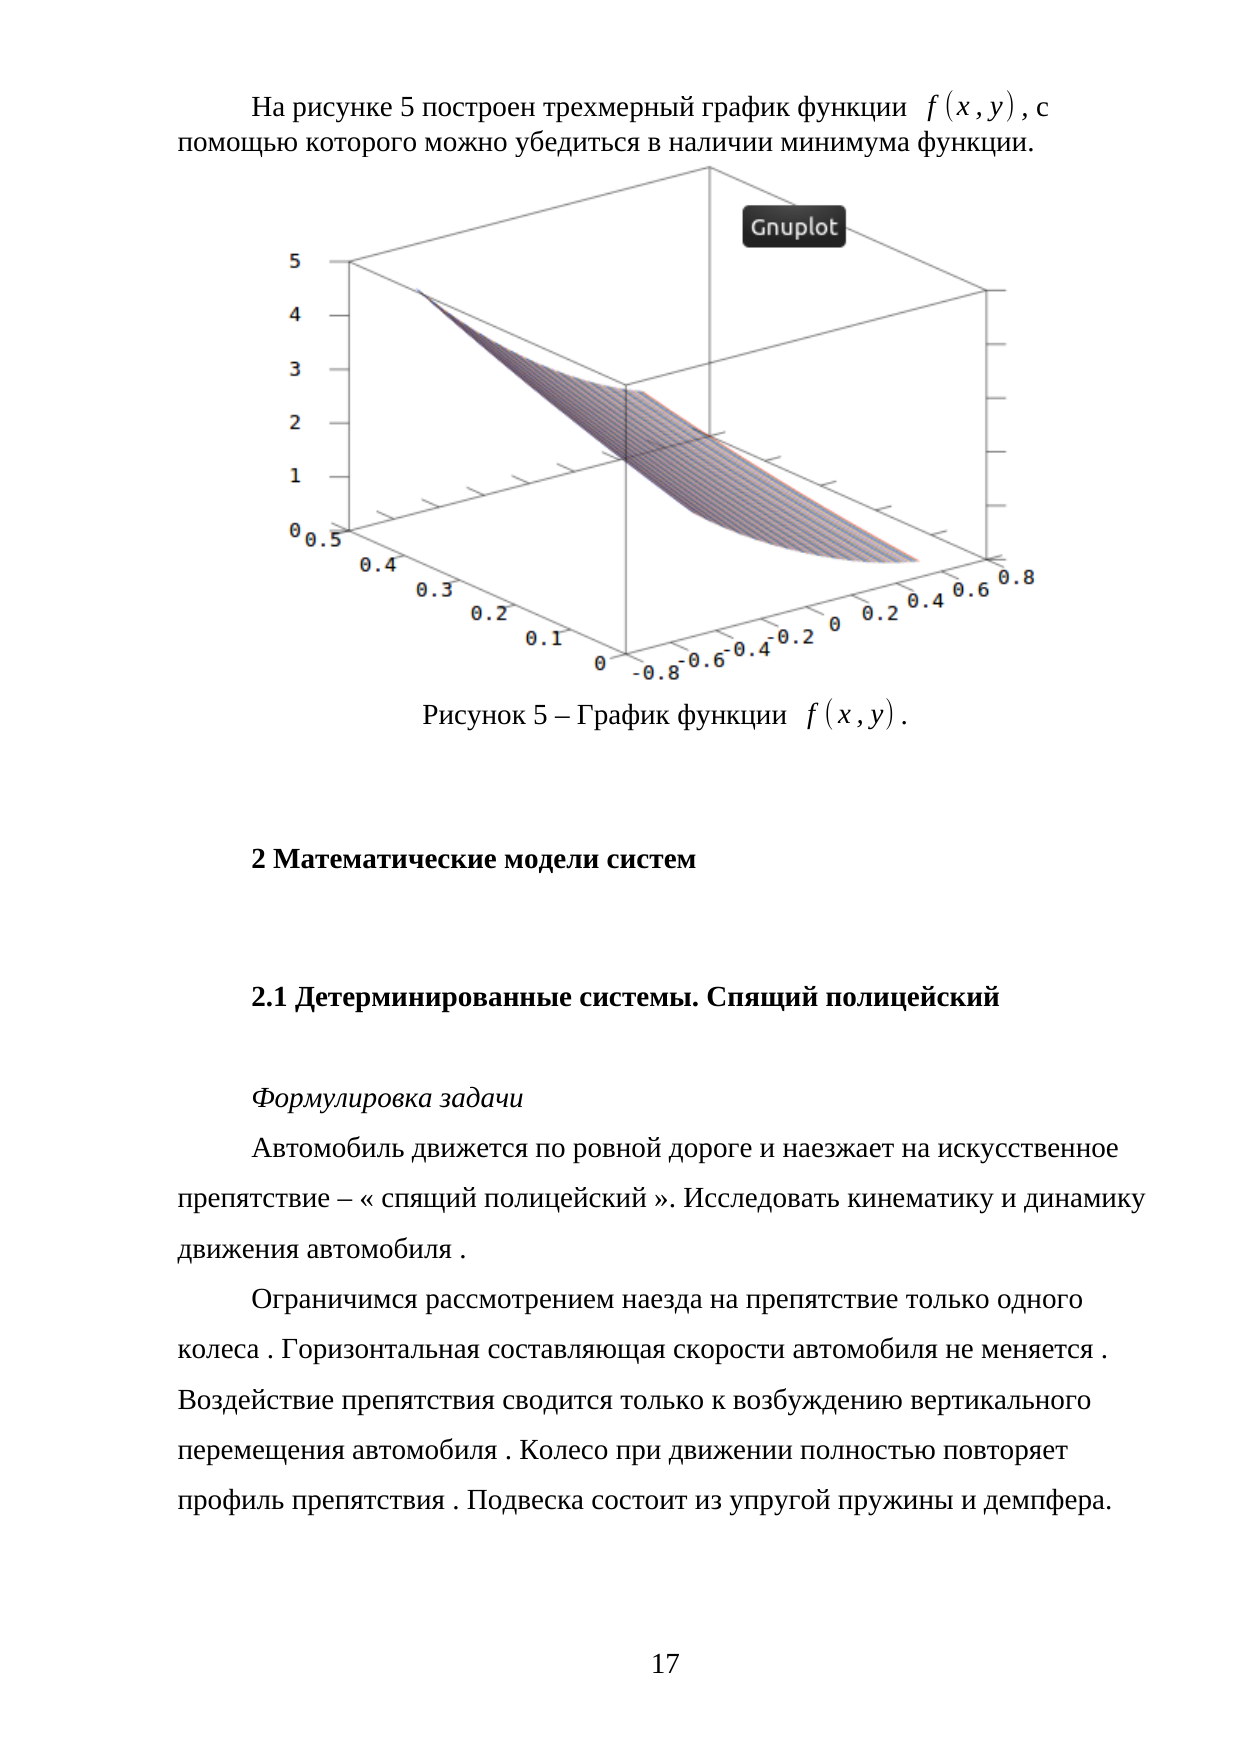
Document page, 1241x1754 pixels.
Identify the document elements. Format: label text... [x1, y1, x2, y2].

text На рисунке 5 построен трехмерный график функции , с помощью которого можно убедиться в наличии минимума функции. [177, 89, 1153, 158]
subtitle 2.1 Детерминированные системы. Спящий полицейский [177, 979, 1153, 1013]
text Автомобиль движется по ровной дороге и наезжает на искусственное препятствие – « спящий полицейский ». Исследовать кинематику и динамику движения автомобиля . [177, 1130, 1153, 1264]
picture [272, 157, 1058, 697]
text Формулировка задачи [177, 1080, 1153, 1113]
text Рисунок 5 – График функции . [177, 191, 1153, 732]
subtitle 2 Математические модели систем [177, 841, 1153, 875]
text Ограничимся рассмотрением наезда на препятствие только одного колеса . Горизонтальная составляющая скорости автомобиля не меняется . Воздействие препятствия сводится только к возбуждению вертикального перемещения автомобиля . Колесо при движении полностью повторяет профиль препятствия . Подвеска состоит из упругой пружины и демпфера. [177, 1281, 1153, 1516]
